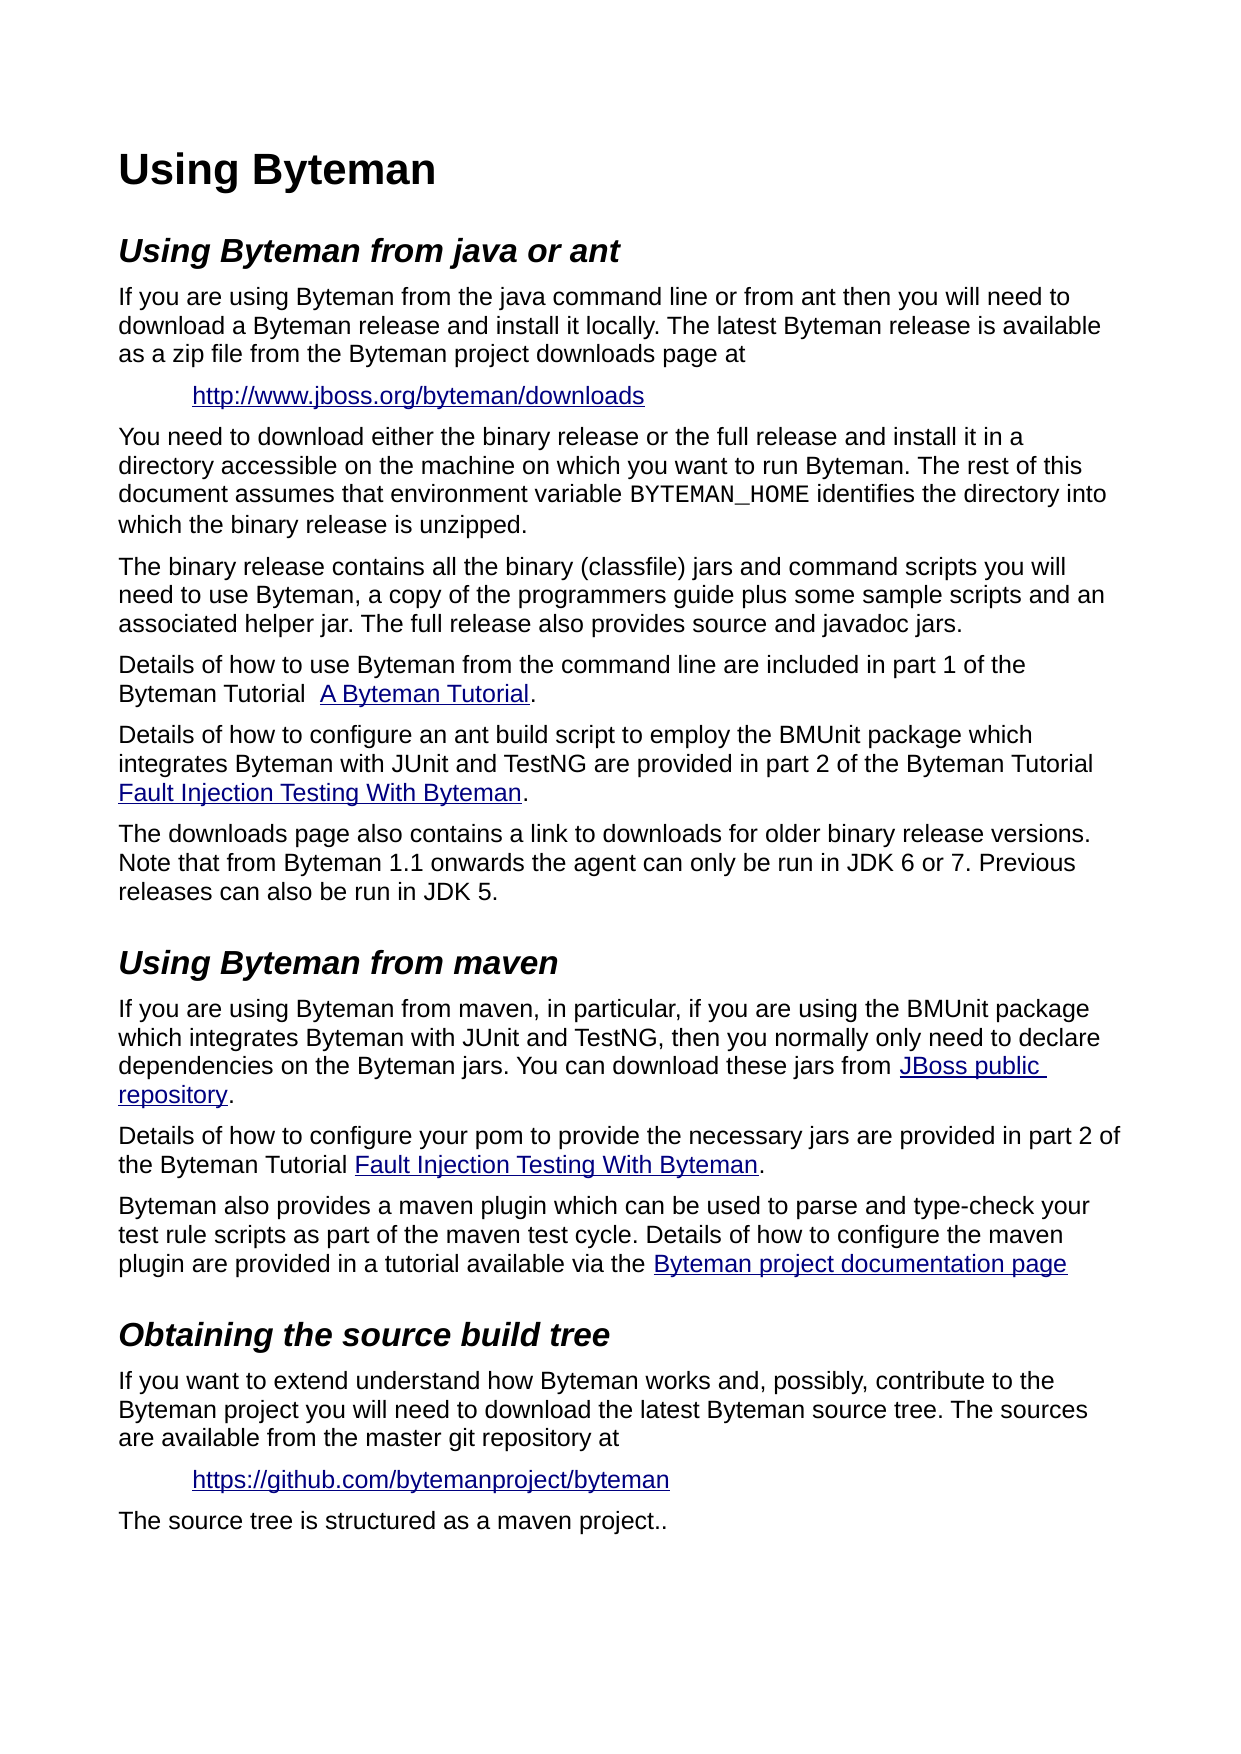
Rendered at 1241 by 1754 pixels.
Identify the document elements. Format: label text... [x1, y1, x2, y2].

text Details of how to configure your pom to provide the necessary jars are provided in part 2 of the Byteman Tutorial Fault Injection Testing With Byteman. [118, 1121, 1122, 1179]
text https://github.com/bytemanproject/byteman [118, 1465, 1122, 1493]
text Details of how to configure an ant build script to employ the BMUnit package which integrates Byteman with JUnit and TestNG are provided in part 2 of the Byteman Tutorial Fault Injection Testing With Byteman. [118, 720, 1122, 807]
text If you are using Byteman from the java command line or from ant then you will need to download a Byteman release and install it locally. The latest Byteman release is available as a zip file from the Byteman project downloads page at [118, 282, 1122, 368]
text The downloads page also contains a link to downloads for older binary release versions. Note that from Byteman 1.1 onwards the agent can only be run in JDK 6 or 7. Previous releases can also be run in JDK 5. [118, 819, 1122, 905]
text The binary release contains all the binary (classfile) jars and command scripts you will need to use Byteman, a copy of the programmers guide plus some sample scripts and an associated helper jar. The full release also provides source and javadoc jars. [118, 552, 1122, 638]
text Details of how to use Byteman from the command line are included in part 1 of the Byteman Tutorial A Byteman Tutorial. [118, 650, 1122, 708]
subtitle Using Byteman from java or ant [118, 231, 1122, 269]
subtitle Using Byteman [118, 143, 1122, 193]
text If you are using Byteman from maven, in particular, if you are using the BMUnit package which integrates Byteman with JUnit and TestNG, then you normally only need to declare dependencies on the Byteman jars. You can download these jars from JBoss public repository. [118, 994, 1122, 1109]
subtitle Obtaining the source build tree [118, 1315, 1122, 1353]
text Byteman also provides a maven plugin which can be used to parse and type-check your test rule scripts as part of the maven test cycle. Details of how to configure the maven plugin are provided in a tutorial available via the Byteman project documentation page [118, 1191, 1122, 1277]
subtitle Using Byteman from maven [118, 943, 1122, 981]
text If you want to extend understand how Byteman works and, possibly, contribute to the Byteman project you will need to download the latest Byteman source tree. The sources are available from the master git repository at [118, 1366, 1122, 1452]
text The source tree is structured as a maven project.. [118, 1506, 1122, 1535]
text You need to download either the binary release or the full release and install it in a directory accessible on the machine on which you want to run Byteman. The rest of this document assumes that environment variable BYTEMAN_HOME identifies the directory into which the binary release is unzipped. [118, 422, 1122, 539]
text http://www.jboss.org/byteman/downloads [118, 381, 1122, 409]
